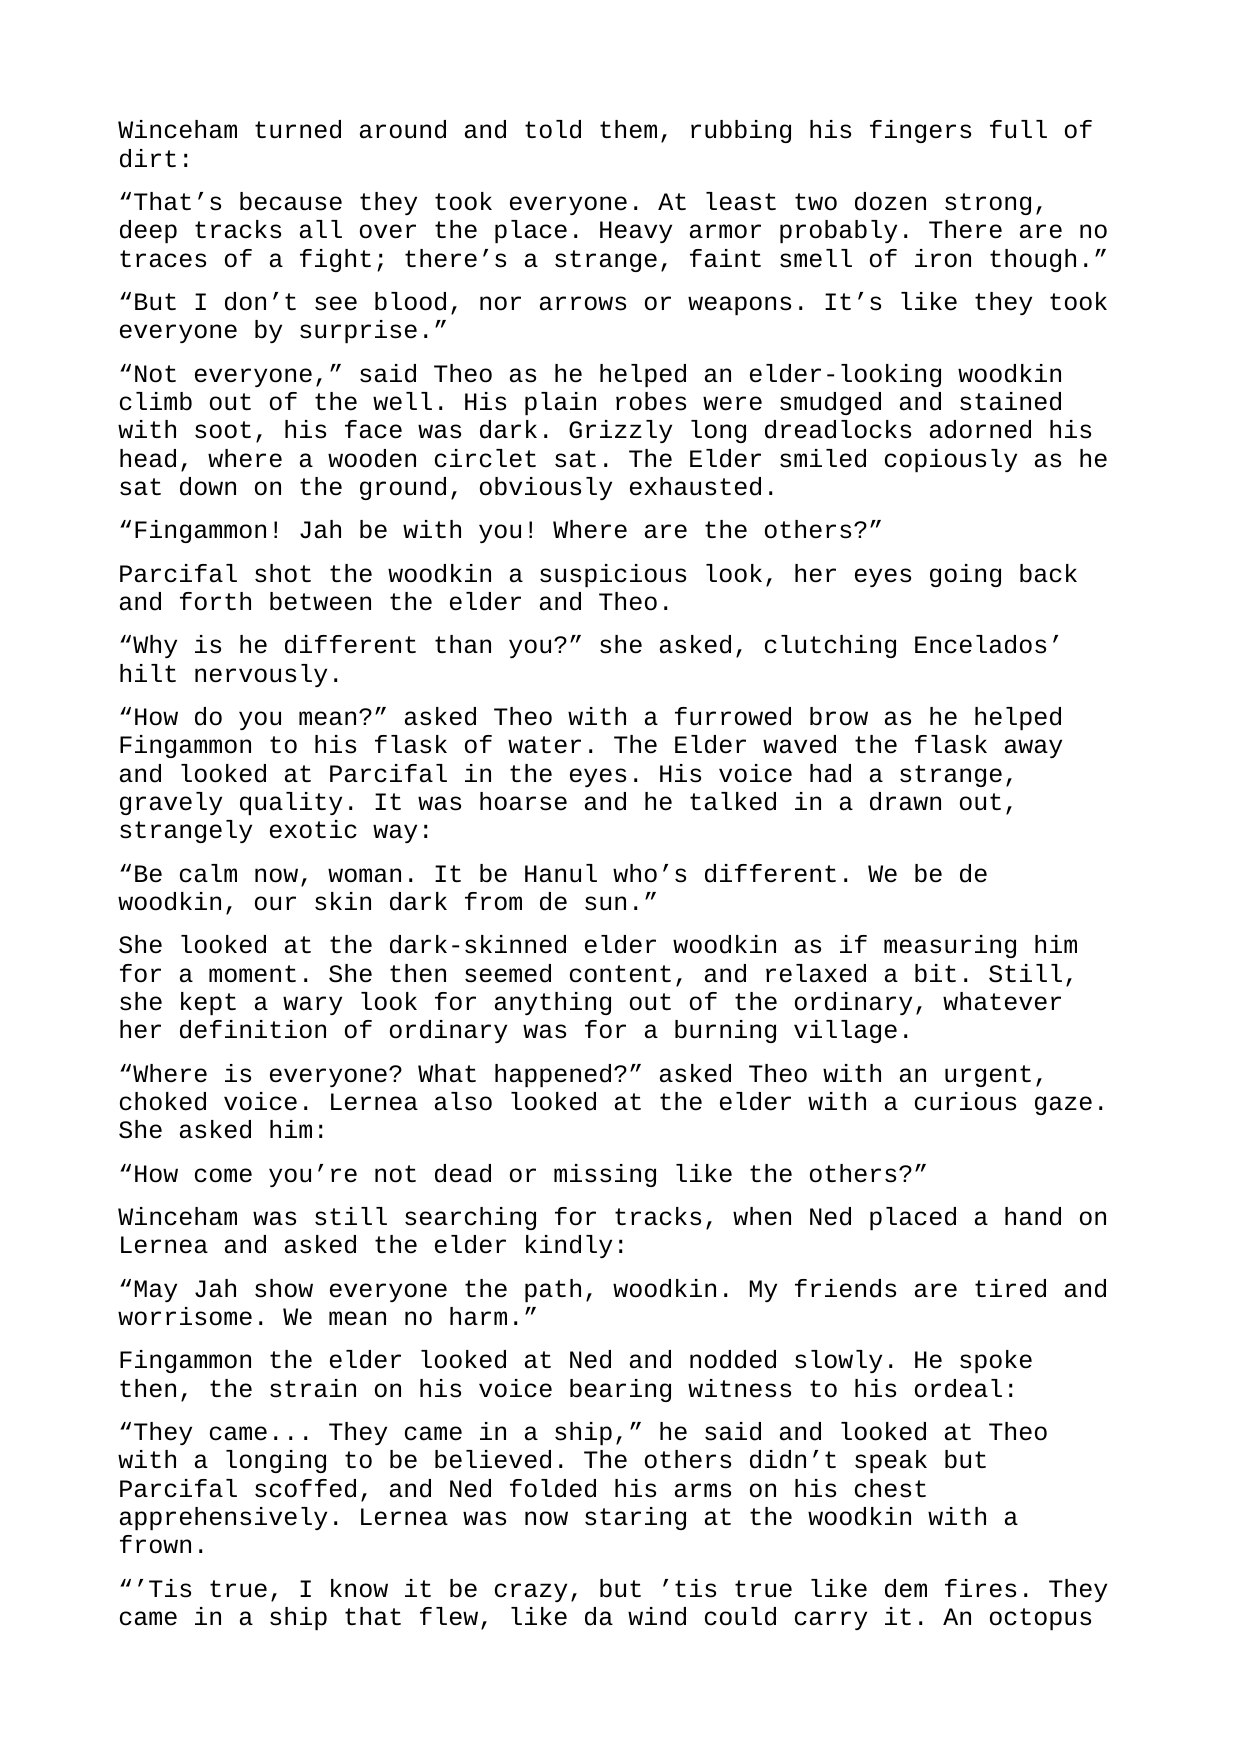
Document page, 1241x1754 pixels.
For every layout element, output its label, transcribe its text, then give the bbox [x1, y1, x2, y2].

text “But I don’t see blood, nor arrows or weapons. It’s like they took everyone by surprise.” [118, 290, 1122, 346]
text “They came... They came in a ship,” he said and looked at Theo with a longing to be believed. The others didn’t speak but Parcifal scoffed, and Ned folded his arms on his chest apprehensively. Lernea was now staring at the woodkin with a frown. [118, 1420, 1122, 1561]
text Fingammon the elder looked at Ned and nodded slowly. He spoke then, the strain on his voice bearing witness to his ordeal: [118, 1348, 1122, 1405]
text She looked at the dark-skinned elder woodkin as if measuring him for a moment. She then seemed content, and relaxed a bit. Still, she kept a wary look for anything out of the ordinary, whatever her definition of ordinary was for a burning village. [118, 933, 1122, 1046]
text “Not everyone,” said Theo as he helped an elder-looking woodkin climb out of the well. His plain robes were smudged and stained with soot, his face was dark. Grizzly long dreadlocks adorned his head, where a wooden circlet sat. The Elder smiled copiously as he sat down on the ground, obviously exhausted. [118, 361, 1122, 503]
text “Fingammon! Jah be with you! Where are the others?” [118, 518, 1122, 546]
text Winceham was still searching for tracks, when Ned placed a hand on Lernea and asked the elder kindly: [118, 1205, 1122, 1261]
text “May Jah show everyone the path, woodkin. My friends are tired and worrisome. We mean no harm.” [118, 1276, 1122, 1333]
text “Where is everyone? What happened?” asked Theo with an urgent, choked voice. Lernea also looked at the elder with a curious gaze. She asked him: [118, 1061, 1122, 1146]
text “That’s because they took everyone. At least two dozen strong, deep tracks all over the place. Heavy armor probably. There are no traces of a fight; there’s a strange, faint smell of iron though.” [118, 190, 1122, 275]
text “How do you mean?” asked Theo with a furrowed brow as he helped Fingammon to his flask of water. The Elder waved the flask away and looked at Parcifal in the eyes. His voice had a strange, gravely quality. It was hoarse and he talked in a drawn out, strangely exotic way: [118, 705, 1122, 846]
text “How come you’re not dead or missing like the others?” [118, 1161, 1122, 1190]
text Winceham turned around and told them, rubbing his fingers full of dirt: [118, 118, 1122, 175]
text Parcifal shot the woodkin a suspicious look, her eyes going back and forth between the elder and Theo. [118, 561, 1122, 618]
text “Be calm now, woman. It be Hanul who’s different. We be de woodkin, our skin dark from de sun.” [118, 861, 1122, 918]
text “’Tis true, I know it be crazy, but ’tis true like dem fires. They came in a ship that flew, like da wind could carry it. An octopus [118, 1576, 1122, 1633]
text “Why is he different than you?” she asked, clutching Encelados’ hilt nervously. [118, 633, 1122, 690]
